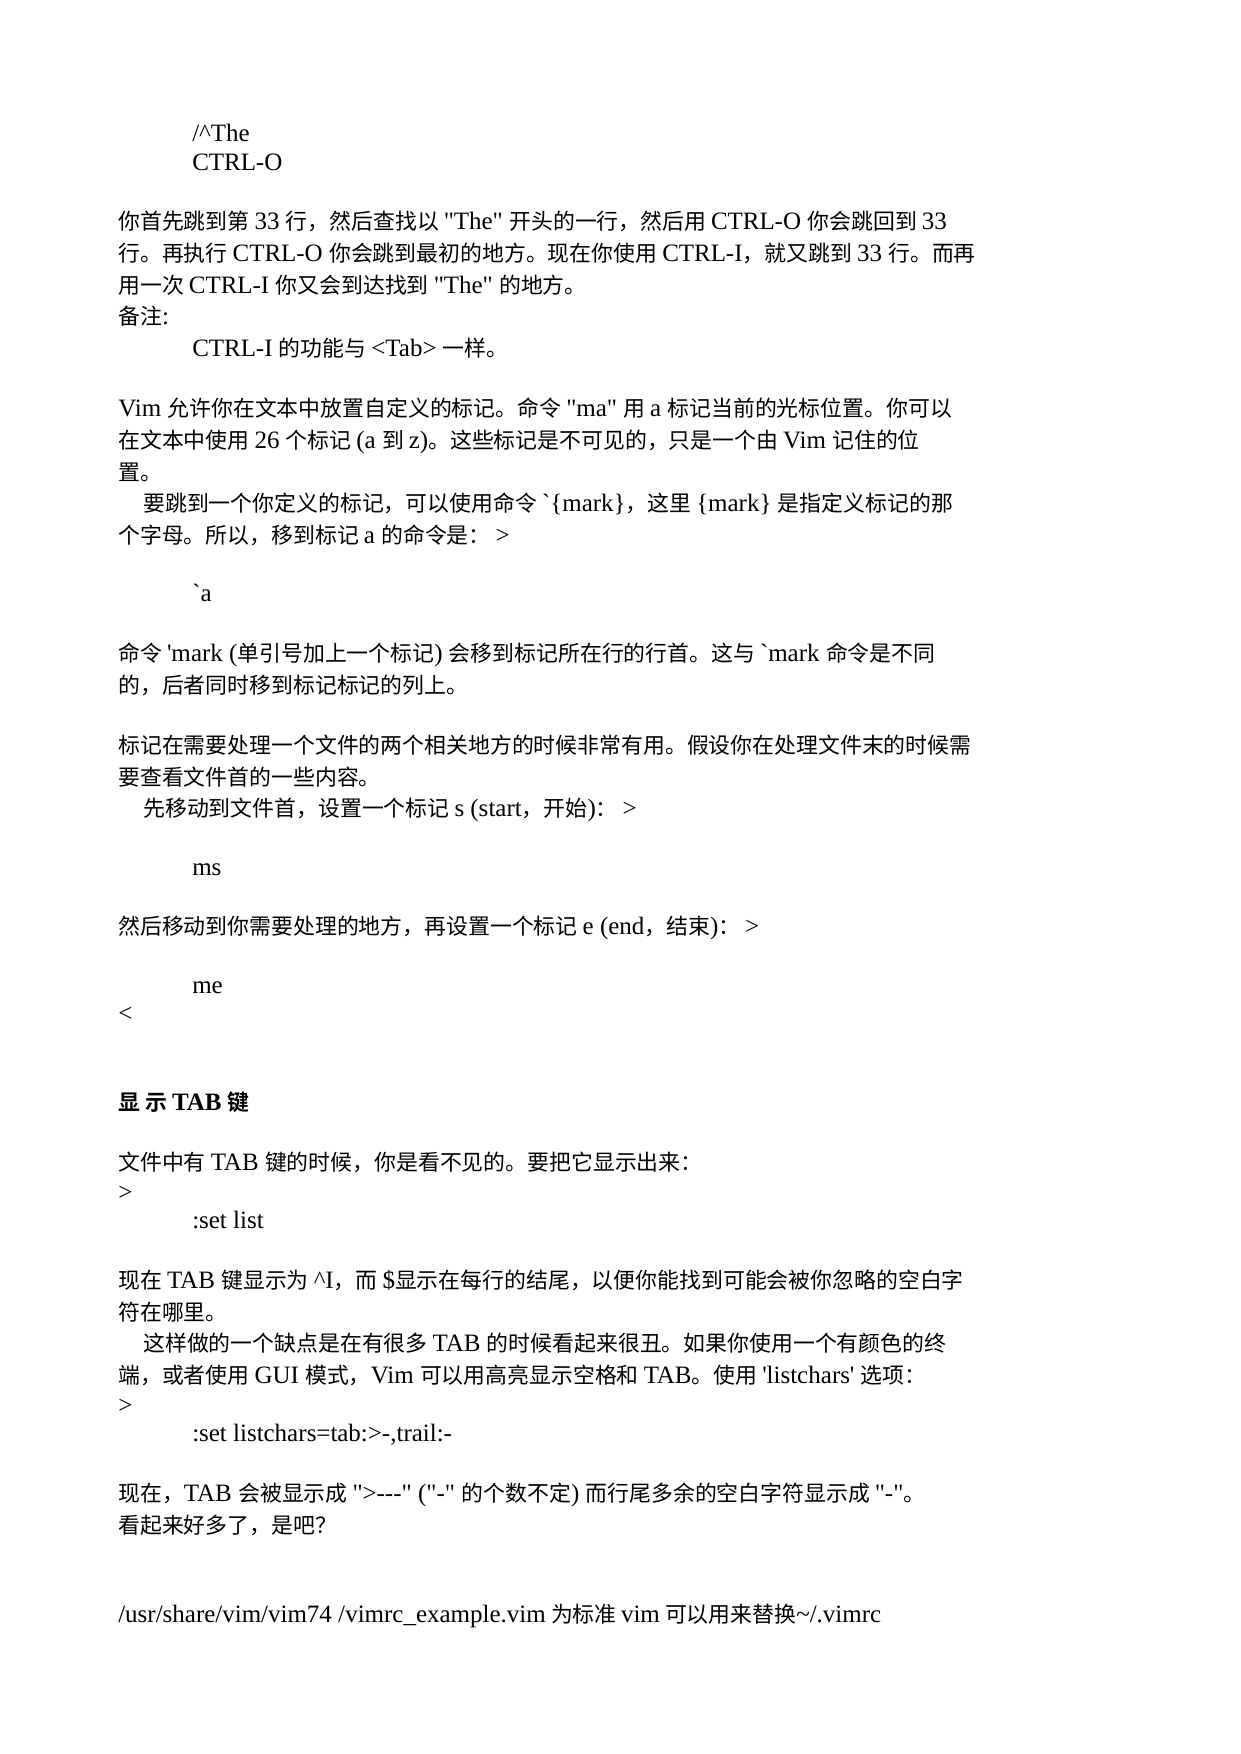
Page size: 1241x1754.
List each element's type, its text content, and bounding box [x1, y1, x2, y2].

text 个字母。所以，移到标记 a 的命令是： > [118, 518, 1122, 550]
text > [118, 1390, 1122, 1418]
text 要跳到一个你定义的标记，可以使用命令 `{mark}，这里 {mark} 是指定义标记的那 [118, 486, 1122, 518]
text 端，或者使用 GUI 模式，Vim 可以用高亮显示空格和 TAB。使用 'listchars' 选项： [118, 1358, 1122, 1390]
text ms [118, 852, 1122, 881]
text 的，后者同时移到标记标记的列上。 [118, 668, 1122, 699]
text > [118, 1177, 1122, 1206]
text 符在哪里。 [118, 1295, 1122, 1326]
text `a [118, 578, 1122, 607]
text 这样做的一个缺点是在有很多 TAB 的时候看起来很丑。如果你使用一个有颜色的终 [118, 1326, 1122, 1358]
text 现在，TAB 会被显示成 ">---" ("-" 的个数不定) 而行尾多余的空白字符显示成 "-"。 [118, 1476, 1122, 1508]
text < [118, 998, 1122, 1027]
text Vim 允许你在文本中放置自定义的标记。命令 "ma" 用 a 标记当前的光标位置。你可以 [118, 391, 1122, 423]
text 先移动到文件首，设置一个标记 s (start，开始)： > [118, 791, 1122, 823]
text CTRL-O [118, 147, 1122, 176]
text 用一次 CTRL-I 你又会到达找到 "The" 的地方。 [118, 268, 1122, 299]
text CTRL-I 的功能与 <Tab> 一样。 [118, 331, 1122, 363]
text :set list [118, 1206, 1122, 1234]
text 然后移动到你需要处理的地方，再设置一个标记 e (end，结束)： > [118, 909, 1122, 941]
text 看起来好多了，是吧？ [118, 1508, 1122, 1539]
text 命令 'mark (单引号加上一个标记) 会移到标记所在行的行首。这与 `mark 命令是不同 [118, 636, 1122, 668]
text :set listchars=tab:>-,trail:- [118, 1418, 1122, 1447]
text 文件中有 TAB 键的时候，你是看不见的。要把它显示出来： [118, 1145, 1122, 1177]
text 备注: [118, 299, 1122, 331]
text 置。 [118, 455, 1122, 486]
text 行。再执行 CTRL-O 你会跳到最初的地方。现在你使用 CTRL-I，就又跳到 33 行。而再 [118, 236, 1122, 268]
text /usr/share/vim/vim74 /vimrc_example.vim为标准vim可以用来替换~/.vimrc [118, 1597, 1122, 1628]
text me [118, 970, 1122, 998]
text 显 示 TAB 键 [118, 1085, 1122, 1116]
text 要查看文件首的一些内容。 [118, 760, 1122, 791]
text /^The [118, 118, 1122, 147]
text 标记在需要处理一个文件的两个相关地方的时候非常有用。假设你在处理文件末的时候需 [118, 728, 1122, 760]
text 你首先跳到第 33 行，然后查找以 "The" 开头的一行，然后用 CTRL-O 你会跳回到 33 [118, 204, 1122, 236]
text 在文本中使用 26 个标记 (a 到 z)。这些标记是不可见的，只是一个由 Vim 记住的位 [118, 423, 1122, 455]
text 现在 TAB 键显示为 ^I，而 $显示在每行的结尾，以便你能找到可能会被你忽略的空白字 [118, 1263, 1122, 1295]
